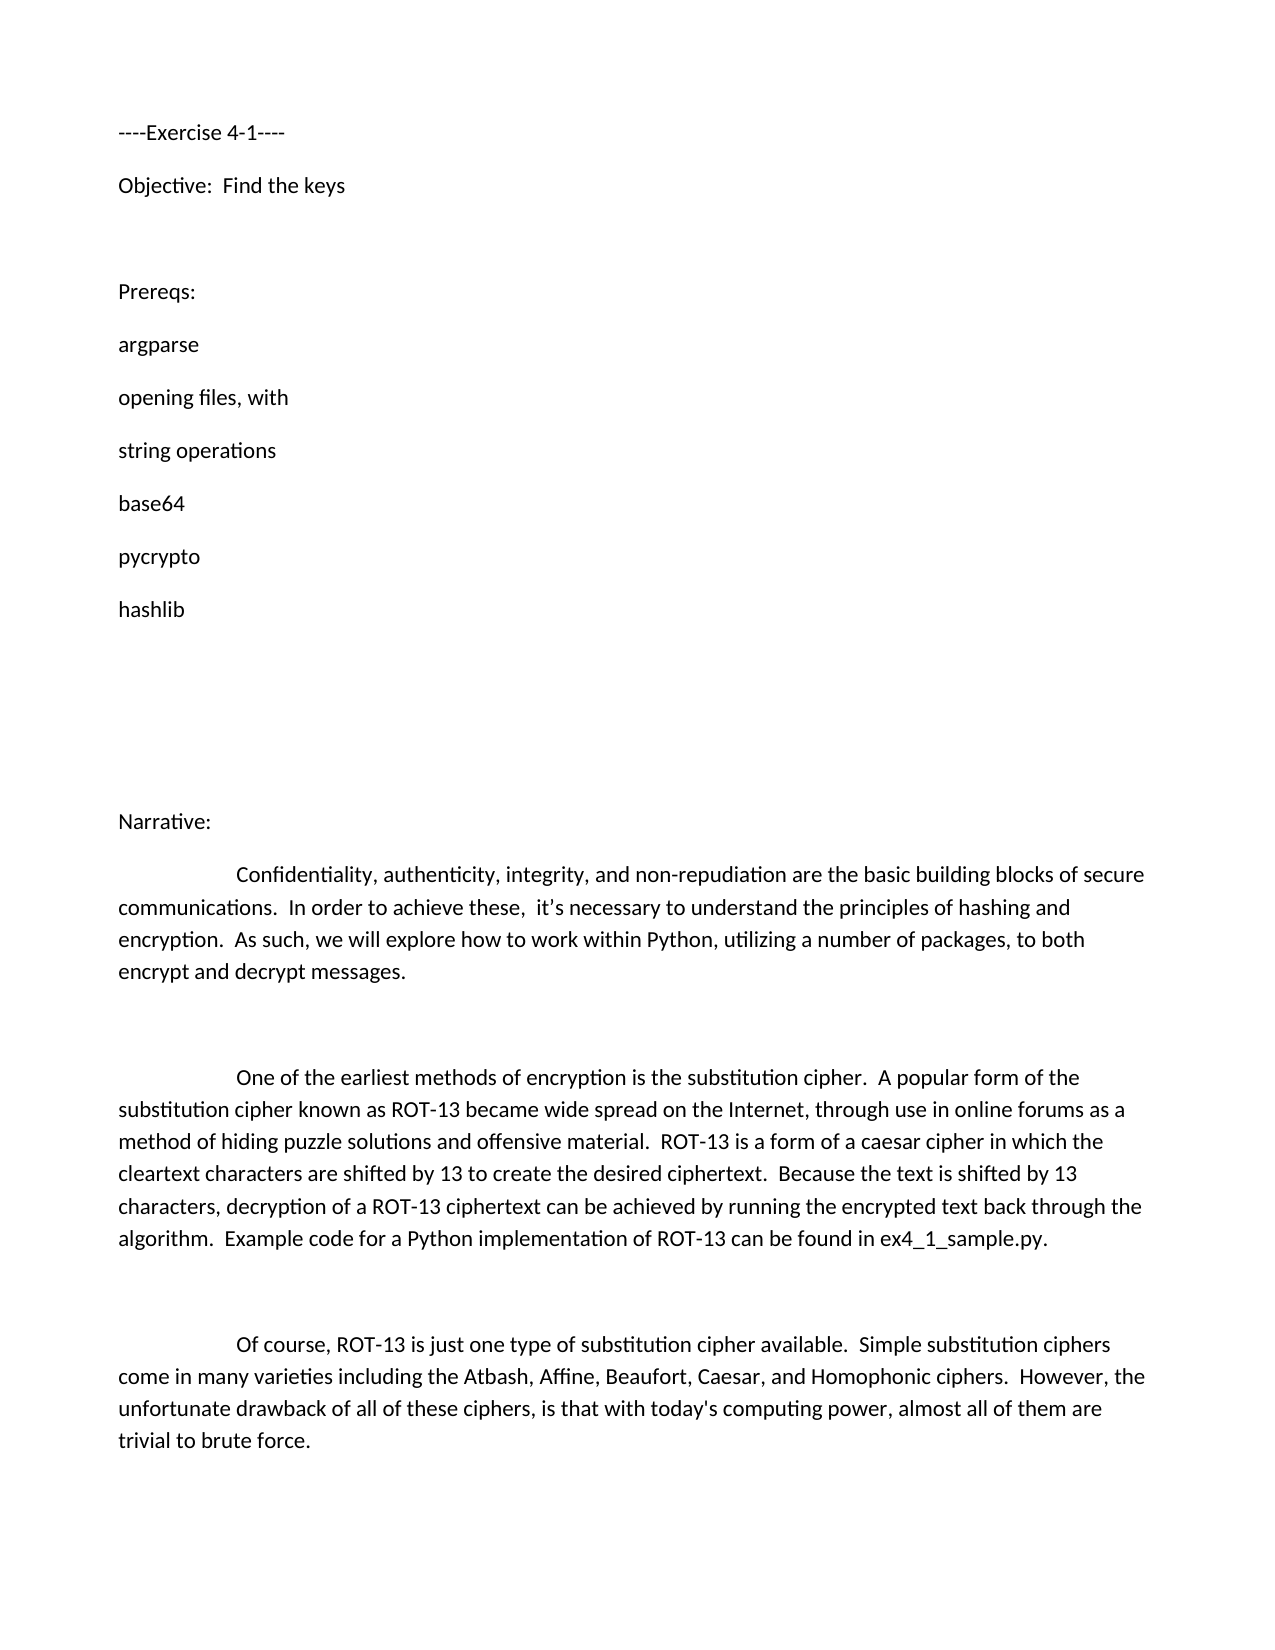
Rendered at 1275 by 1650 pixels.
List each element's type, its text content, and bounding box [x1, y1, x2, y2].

text Prereqs: [118, 277, 1157, 305]
text Narrative: [118, 807, 1157, 835]
text argparse [118, 330, 1157, 358]
text ----Exercise 4-1---- [118, 118, 1157, 146]
text hashlib [118, 595, 1157, 623]
text Confidentiality, authenticity, integrity, and non-repudiation are the basic building blocks of secure communications. In order to achieve these, it’s necessary to understand the principles of hashing and encryption. As such, we will explore how to work within Python, utilizing a number of packages, to both encrypt and decrypt messages. [118, 860, 1157, 985]
text base64 [118, 489, 1157, 517]
text Of course, ROT-13 is just one type of substitution cipher available. Simple substitution ciphers come in many varieties including the Atbash, Affine, Beaufort, Caesar, and Homophonic ciphers. However, the unfortunate drawback of all of these ciphers, is that with today's computing power, almost all of them are trivial to brute force. [118, 1330, 1157, 1454]
text string operations [118, 436, 1157, 464]
text opening files, with [118, 383, 1157, 411]
text Objective: Find the keys [118, 171, 1157, 199]
text One of the earliest methods of encryption is the substitution cipher. A popular form of the substitution cipher known as ROT-13 became wide spread on the Internet, through use in online forums as a method of hiding puzzle solutions and offensive material. ROT-13 is a form of a caesar cipher in which the cleartext characters are shifted by 13 to create the desired ciphertext. Because the text is shifted by 13 characters, decryption of a ROT-13 ciphertext can be achieved by running the encrypted text back through the algorithm. Example code for a Python implementation of ROT-13 can be found in ex4_1_sample.py. [118, 1063, 1157, 1252]
text pycrypto [118, 542, 1157, 570]
